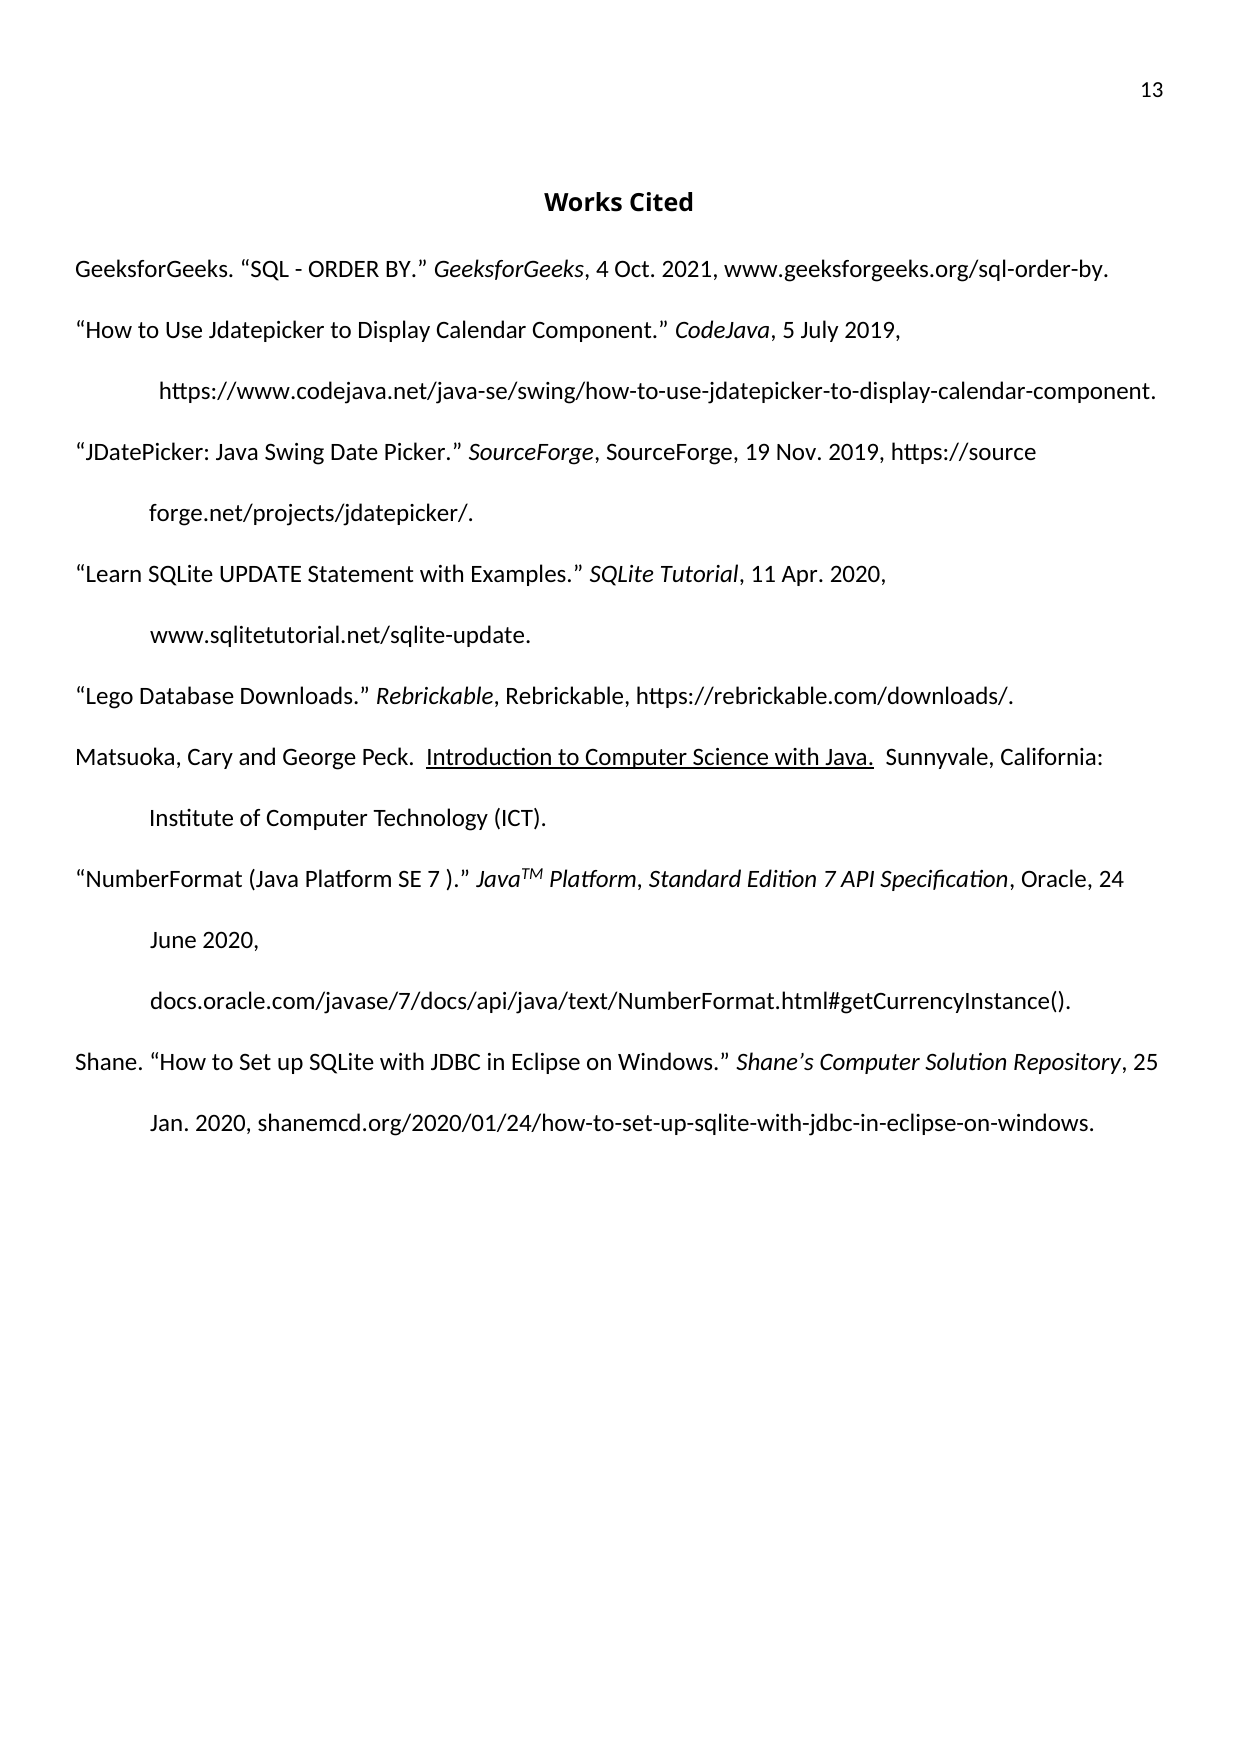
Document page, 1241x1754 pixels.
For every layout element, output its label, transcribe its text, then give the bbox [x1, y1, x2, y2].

text “JDatePicker: Java Swing Date Picker.” SourceForge, SourceForge, 19 Nov. 2019, https://source [75, 436, 1163, 467]
text GeeksforGeeks. “SQL - ORDER BY.” GeeksforGeeks, 4 Oct. 2021, www.geeksforgeeks.org/sql-order-by. [75, 253, 1163, 283]
text “Lego Database Downloads.” Rebrickable, Rebrickable, https://rebrickable.com/downloads/. [75, 680, 1163, 711]
text Matsuoka, Cary and George Peck. Introduction to Computer Science with Java. Sunnyvale, California: [75, 741, 1163, 772]
text Shane. “How to Set up SQLite with JDBC in Eclipse on Windows.” Shane’s Computer Solution Repository, 25 Jan. 2020, shanemcd.org/2020/01/24/how-to-set-up-sqlite-with-jdbc-in-eclipse-on-windows. [75, 1046, 1163, 1138]
text https://www.codejava.net/java-se/swing/how-to-use-jdatepicker-to-display-calendar-component. [75, 375, 1163, 406]
text “Learn SQLite UPDATE Statement with Examples.” SQLite Tutorial, 11 Apr. 2020, www.sqlitetutorial.net/sqlite-update. [75, 558, 1163, 650]
text Institute of Computer Technology (ICT). [75, 802, 1163, 833]
text forge.net/projects/jdatepicker/. [75, 497, 1163, 528]
text “NumberFormat (Java Platform SE 7 ).” JavaTM Platform, Standard Edition 7 API Specification, Oracle, 24 June 2020, docs.oracle.com/javase/7/docs/api/java/text/NumberFormat.html#getCurrencyInstance(). [75, 863, 1163, 1016]
text Works Cited [75, 185, 1163, 219]
text “How to Use Jdatepicker to Display Calendar Component.” CodeJava, 5 July 2019, [75, 314, 1163, 344]
